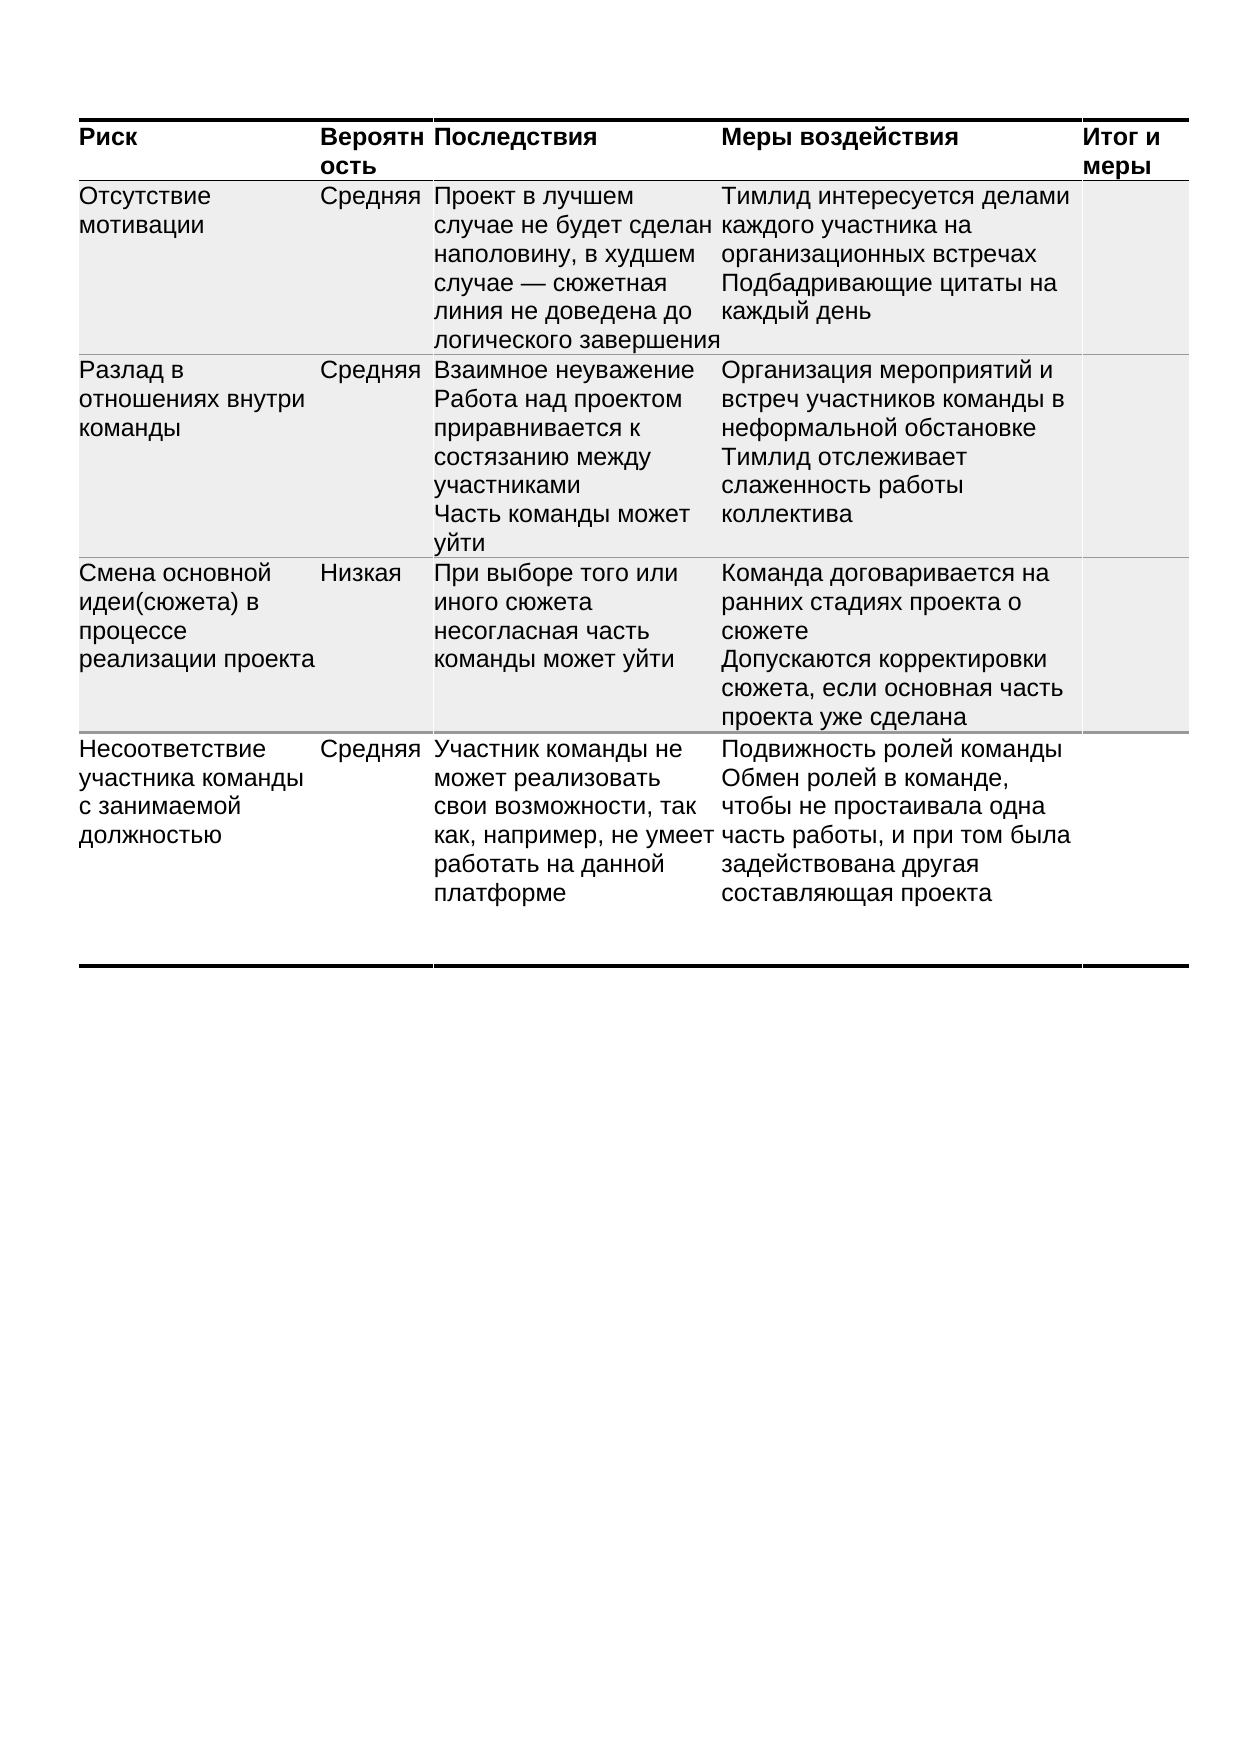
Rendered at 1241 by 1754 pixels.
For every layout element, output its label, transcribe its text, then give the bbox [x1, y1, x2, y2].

table_header Меры воздействия [721, 122, 1082, 180]
table_cell Тимлид интересуется делами каждого участника на организационных встречах Подбадривающие цитаты на каждый день [721, 181, 1082, 354]
table_cell Разлад в отношениях внутри команды [79, 355, 320, 557]
table_header Риск [79, 122, 320, 180]
table_cell Организация мероприятий и встреч участников команды в неформальной обстановке Тимлид отслеживает слаженность работы коллектива [721, 355, 1082, 557]
table_cell [1083, 355, 1189, 557]
table_cell Низкая [320, 558, 433, 731]
table_cell Взаимное неуважение Работа над проектом приравнивается к состязанию между участниками Часть команды может уйти [434, 355, 721, 557]
table_cell Средняя [320, 734, 433, 964]
table_cell При выборе того или иного сюжета несогласная часть команды может уйти [434, 558, 721, 731]
table_cell Средняя [320, 181, 433, 354]
table_cell Средняя [320, 355, 433, 557]
table_header Вероятность [320, 122, 433, 180]
table_cell Смена основной идеи(сюжета) в процессе реализации проекта [79, 558, 320, 731]
table_cell Отсутствие мотивации [79, 181, 320, 354]
table_cell Несоответствие участника команды с занимаемой должностью [79, 734, 320, 964]
table_cell Команда договаривается на ранних стадиях проекта о сюжете Допускаются корректировки сюжета, если основная часть проекта уже сделана [721, 558, 1082, 731]
table_cell Проект в лучшем случае не будет сделан наполовину, в худшем случае — сюжетная линия не доведена до логического завершения [434, 181, 721, 354]
table_cell Участник команды не может реализовать свои возможности, так как, например, не умеет работать на данной платформе [434, 734, 721, 964]
table_header Последствия [434, 122, 721, 180]
table_cell [1083, 181, 1189, 354]
table_cell [1083, 734, 1189, 964]
table_cell Подвижность ролей команды Обмен ролей в команде, чтобы не простаивала одна часть работы, и при том была задействована другая составляющая проекта [721, 734, 1082, 964]
table_cell [1083, 558, 1189, 731]
table_header Итог и меры [1083, 122, 1189, 180]
